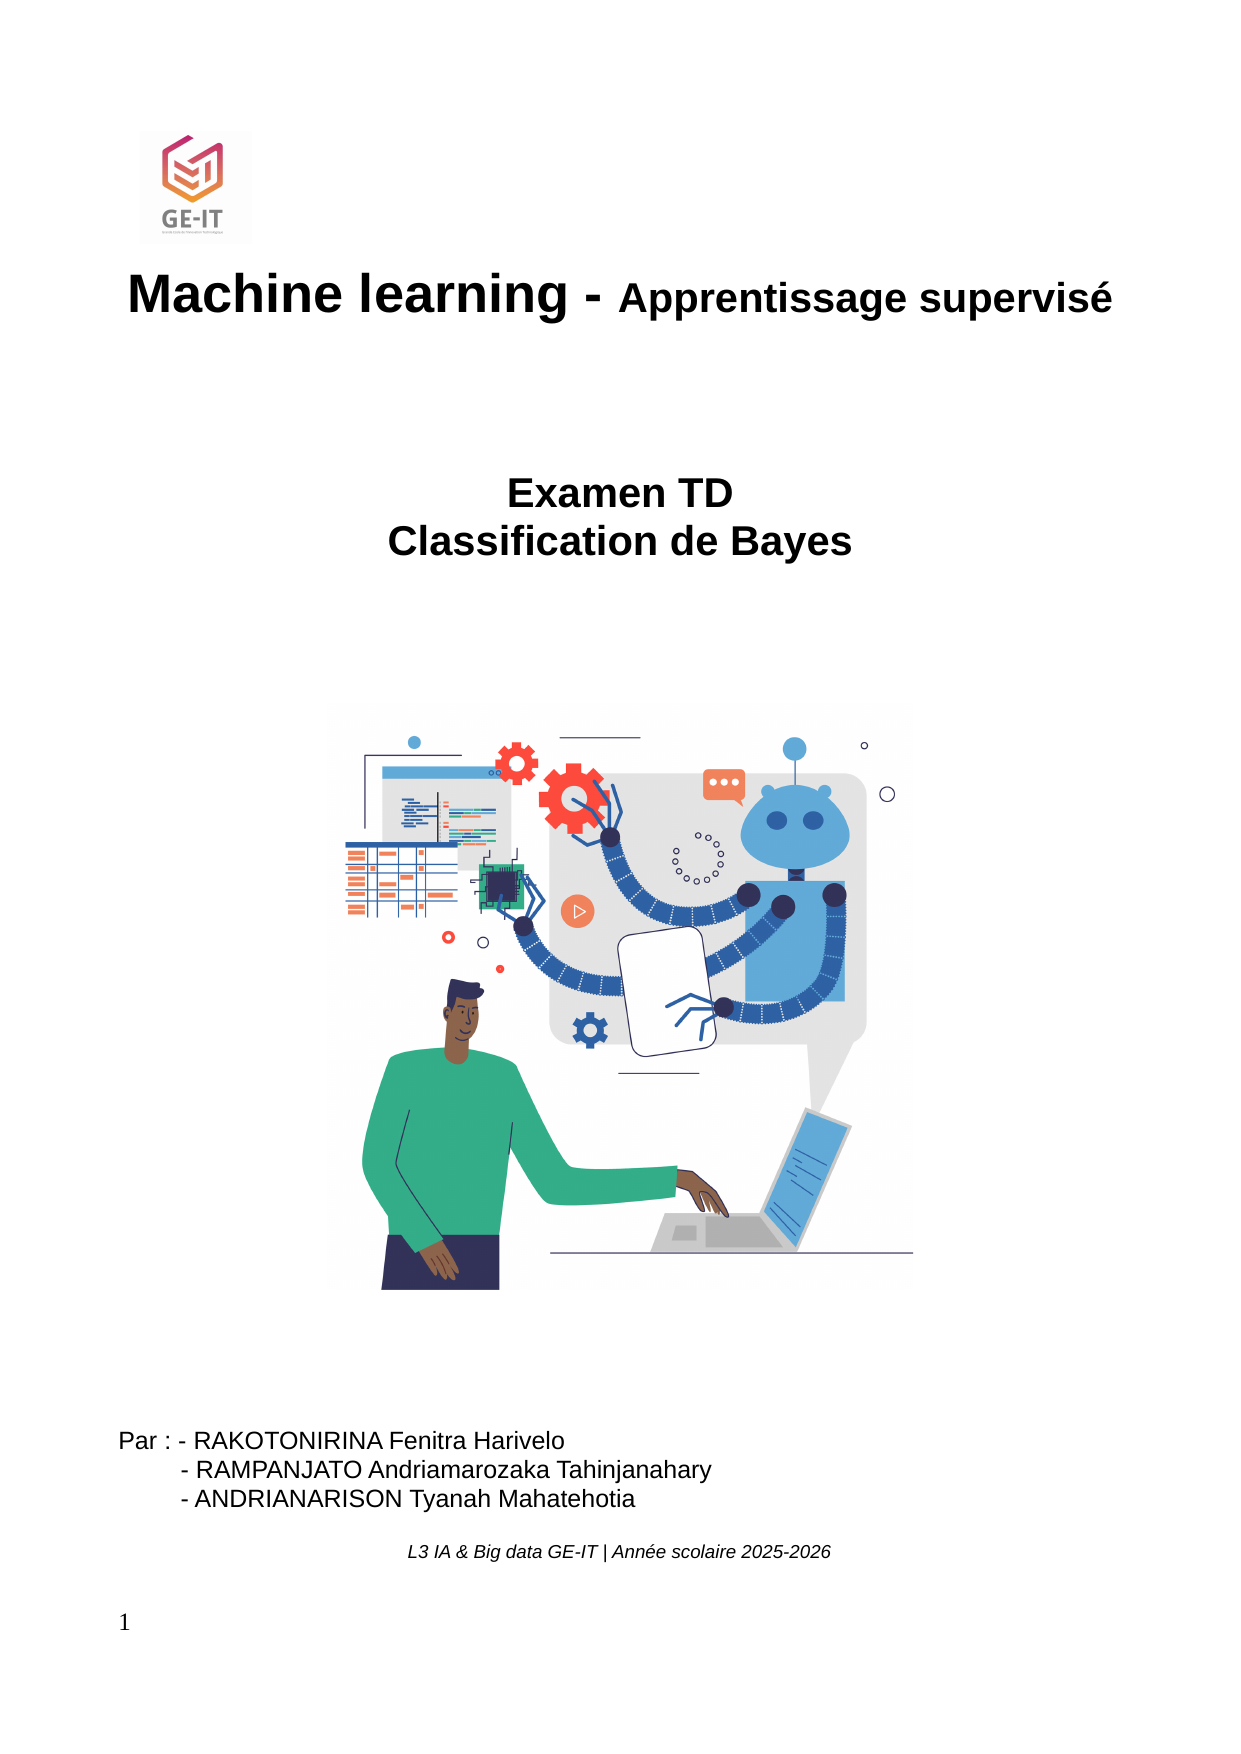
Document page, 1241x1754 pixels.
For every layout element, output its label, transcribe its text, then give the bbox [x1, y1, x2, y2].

text Par : - RAKOTONIRINA Fenitra Harivelo [118, 1426, 1122, 1455]
picture [326, 703, 914, 1290]
picture [139, 131, 252, 244]
text L3 IA & Big data GE-IT | Année scolaire 2025-2026 [118, 1541, 1122, 1563]
text - RAMPANJATO Andriamarozaka Tahinjanahary [118, 1455, 1122, 1484]
text Machine learning - Apprentissage supervisé [118, 262, 1122, 324]
text Classification de Bayes [118, 516, 1122, 564]
text - ANDRIANARISON Tyanah Mahatehotia [118, 1484, 1122, 1512]
text Examen TD [118, 468, 1122, 516]
